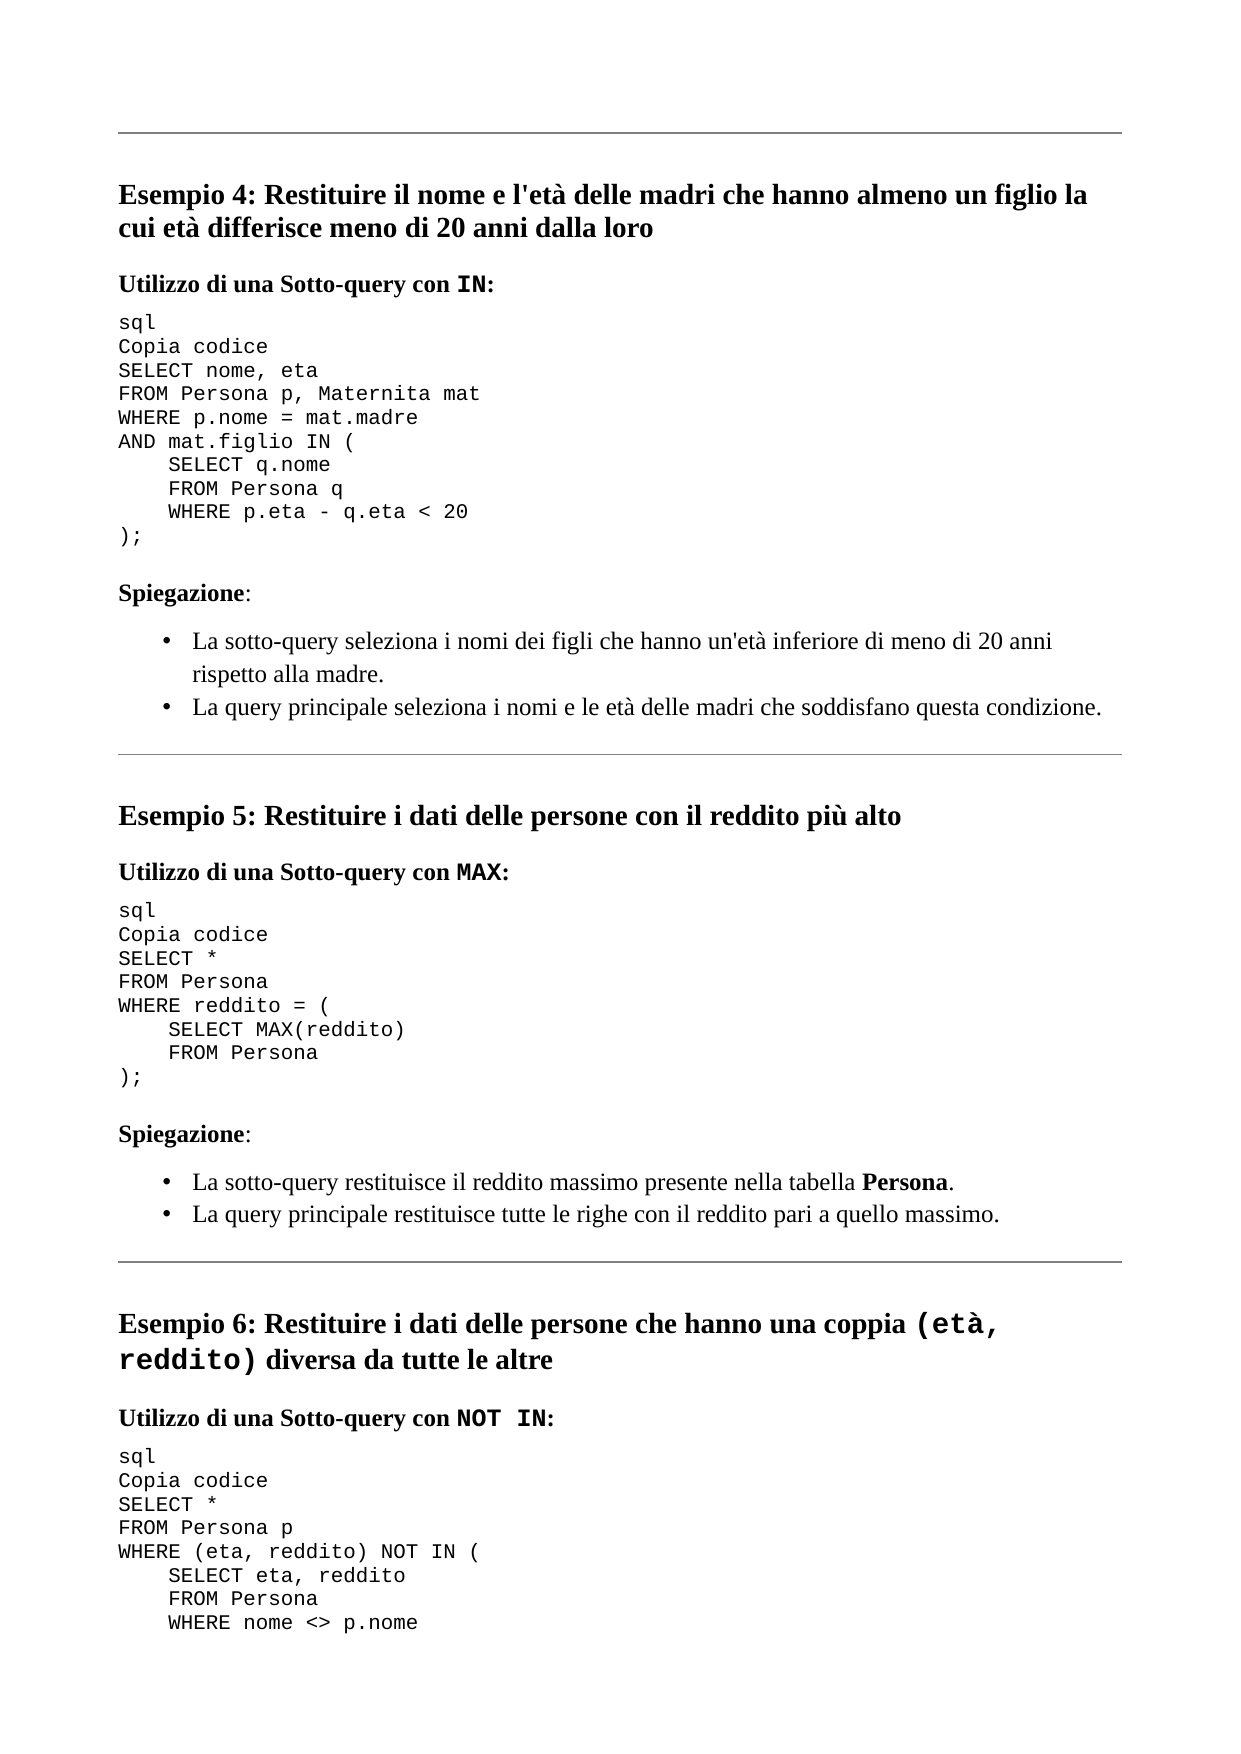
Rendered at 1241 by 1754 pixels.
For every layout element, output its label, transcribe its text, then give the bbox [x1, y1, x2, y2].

subtitle Utilizzo di una Sotto-query con MAX: [118, 857, 1122, 888]
list La query principale restituisce tutte le righe con il reddito pari a quello massimo. [162, 1199, 1122, 1228]
list La query principale seleziona i nomi e le età delle madri che soddisfano questa condizione. [162, 692, 1122, 721]
text Copia codice [118, 336, 1122, 360]
text ); [118, 1066, 1122, 1089]
subtitle Utilizzo di una Sotto-query con IN: [118, 269, 1122, 300]
text Copia codice [118, 924, 1122, 948]
text AND mat.figlio IN ( [118, 431, 1122, 454]
text FROM Persona [118, 971, 1122, 995]
text WHERE p.nome = mat.madre [118, 407, 1122, 431]
text WHERE (eta, reddito) NOT IN ( [118, 1541, 1122, 1565]
text WHERE nome <> p.nome [118, 1612, 1122, 1636]
subtitle Esempio 6: Restituire i dati delle persone che hanno una coppia (età, reddito) diversa da tutte le altre [118, 1306, 1122, 1378]
list La sotto-query restituisce il reddito massimo presente nella tabella Persona. [162, 1167, 1122, 1195]
text sql [118, 312, 1122, 336]
subtitle Utilizzo di una Sotto-query con NOT IN: [118, 1403, 1122, 1434]
text FROM Persona [118, 1588, 1122, 1612]
text ); [118, 525, 1122, 549]
text WHERE p.eta - q.eta < 20 [118, 502, 1122, 525]
text SELECT * [118, 1494, 1122, 1517]
text WHERE reddito = ( [118, 995, 1122, 1018]
subtitle Esempio 4: Restituire il nome e l'età delle madri che hanno almeno un figlio la cui età differisce meno di 20 anni dalla loro [118, 177, 1122, 244]
text sql [118, 900, 1122, 924]
text SELECT nome, eta [118, 360, 1122, 383]
text Spiegazione: [118, 578, 1122, 607]
text SELECT MAX(reddito) [118, 1018, 1122, 1042]
text SELECT q.nome [118, 454, 1122, 478]
text SELECT eta, reddito [118, 1565, 1122, 1588]
text SELECT * [118, 948, 1122, 971]
list La sotto-query seleziona i nomi dei figli che hanno un'età inferiore di meno di 20 anni rispetto alla madre. [162, 626, 1122, 688]
subtitle Esempio 5: Restituire i dati delle persone con il reddito più alto [118, 798, 1122, 832]
text Copia codice [118, 1470, 1122, 1494]
text sql [118, 1446, 1122, 1470]
text Spiegazione: [118, 1119, 1122, 1148]
text FROM Persona p, Maternita mat [118, 383, 1122, 407]
text FROM Persona q [118, 478, 1122, 502]
text FROM Persona p [118, 1517, 1122, 1541]
text FROM Persona [118, 1042, 1122, 1066]
